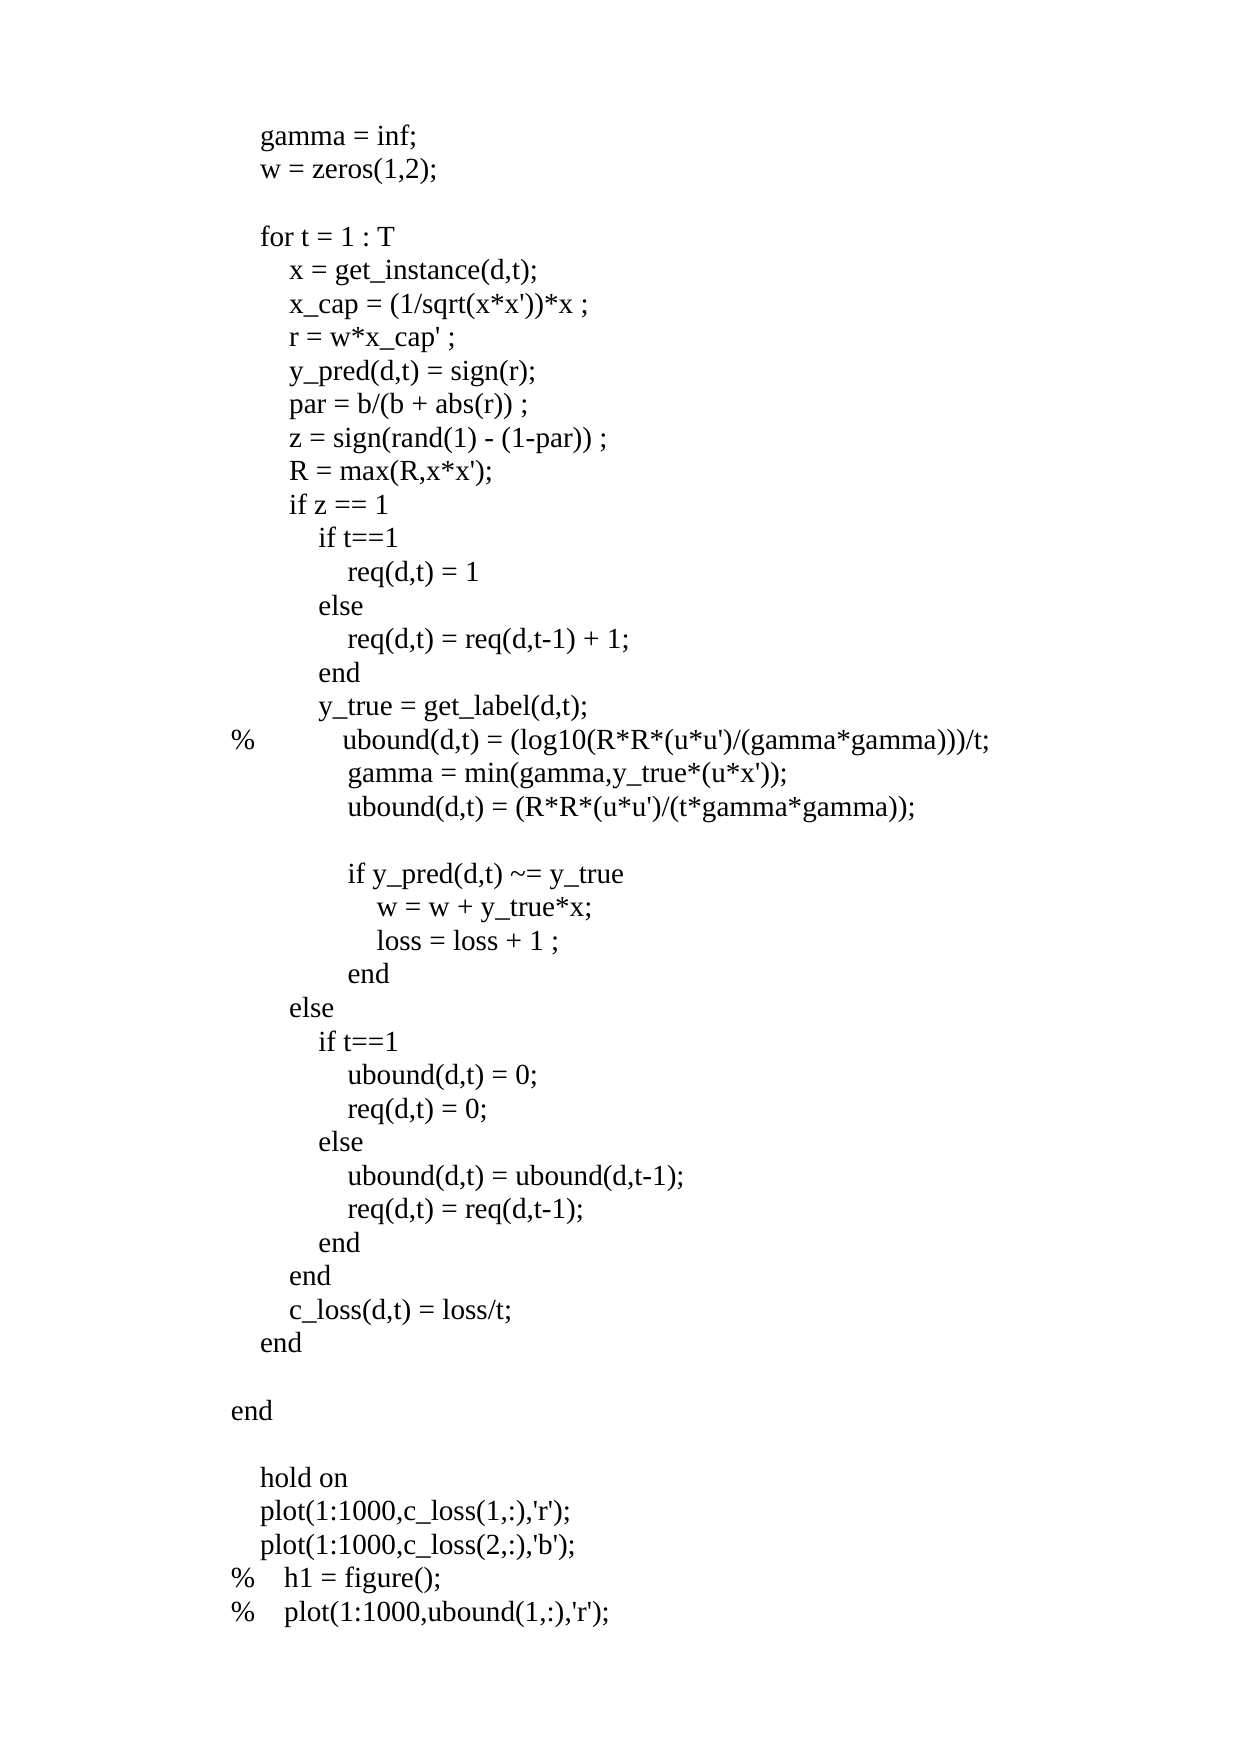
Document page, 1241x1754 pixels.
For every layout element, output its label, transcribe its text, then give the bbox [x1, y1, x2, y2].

text w = w + y_true*x; [231, 889, 1122, 923]
text req(d,t) = req(d,t-1) + 1; [231, 621, 1122, 655]
text loss = loss + 1 ; [231, 923, 1122, 957]
text y_true = get_label(d,t); [231, 688, 1122, 722]
text hold on [231, 1460, 1122, 1493]
text else [231, 588, 1122, 621]
text x = get_instance(d,t); [231, 252, 1122, 286]
text else [231, 1124, 1122, 1158]
text x_cap = (1/sqrt(x*x'))*x ; [231, 286, 1122, 319]
text end [231, 1225, 1122, 1258]
text if t==1 [231, 521, 1122, 554]
text gamma = inf; [231, 118, 1122, 152]
text else [231, 990, 1122, 1024]
text % h1 = figure(); [231, 1560, 1122, 1594]
text r = w*x_cap' ; [231, 319, 1122, 353]
text par = b/(b + abs(r)) ; [231, 386, 1122, 420]
text z = sign(rand(1) - (1-par)) ; [231, 420, 1122, 453]
text % plot(1:1000,ubound(1,:),'r'); [231, 1594, 1122, 1627]
text if z == 1 [231, 487, 1122, 521]
text end [231, 1326, 1122, 1359]
text req(d,t) = req(d,t-1); [231, 1191, 1122, 1225]
text if t==1 [231, 1024, 1122, 1057]
text req(d,t) = 1 [231, 554, 1122, 588]
text w = zeros(1,2); [231, 152, 1122, 185]
text ubound(d,t) = ubound(d,t-1); [231, 1158, 1122, 1191]
text if y_pred(d,t) ~= y_true [231, 856, 1122, 889]
text end [231, 1258, 1122, 1292]
text plot(1:1000,c_loss(1,:),'r'); [231, 1493, 1122, 1527]
text req(d,t) = 0; [231, 1091, 1122, 1124]
text gamma = min(gamma,y_true*(u*x')); [231, 755, 1122, 789]
text R = max(R,x*x'); [231, 453, 1122, 487]
text end [231, 1393, 1122, 1426]
text end [231, 655, 1122, 688]
text plot(1:1000,c_loss(2,:),'b'); [231, 1527, 1122, 1560]
text y_pred(d,t) = sign(r); [231, 353, 1122, 386]
text for t = 1 : T [231, 219, 1122, 252]
text end [231, 957, 1122, 990]
text % ubound(d,t) = (log10(R*R*(u*u')/(gamma*gamma)))/t; [231, 722, 1122, 755]
text ubound(d,t) = (R*R*(u*u')/(t*gamma*gamma)); [231, 789, 1122, 822]
text c_loss(d,t) = loss/t; [231, 1292, 1122, 1326]
text ubound(d,t) = 0; [231, 1057, 1122, 1091]
